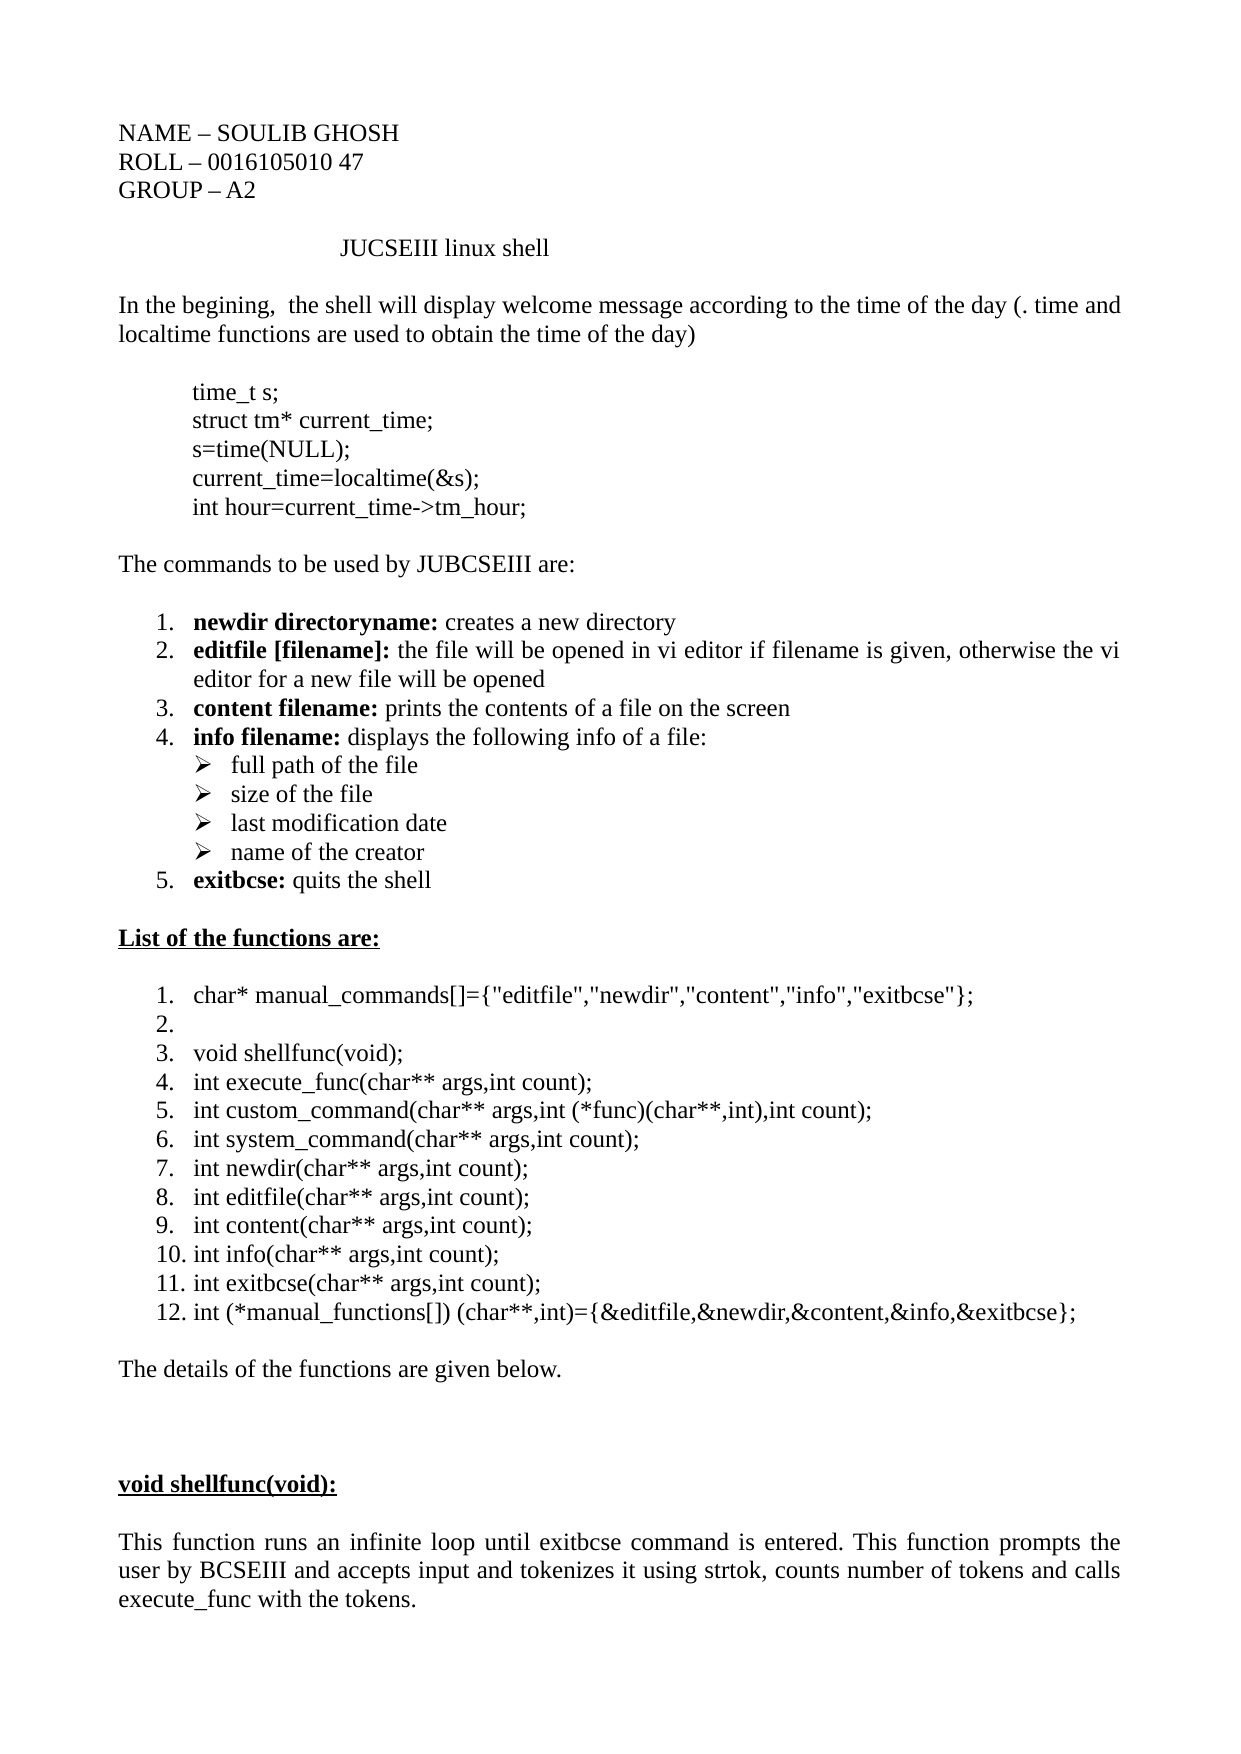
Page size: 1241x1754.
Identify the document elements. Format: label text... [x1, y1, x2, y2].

text The commands to be used by JUBCSEIII are: [118, 549, 1122, 578]
text In the begining, the shell will display welcome message according to the time of the day (. time and localtime functions are used to obtain the time of the day) [118, 291, 1122, 348]
list info filename: displays the following info of a file: [156, 722, 1122, 751]
text int hour=current_time->tm_hour; [118, 492, 1122, 521]
list size of the file [193, 779, 1122, 808]
text The details of the functions are given below. [118, 1354, 1122, 1383]
list int editfile(char** args,int count); [156, 1182, 1122, 1211]
text s=time(NULL); [118, 434, 1122, 463]
list int info(char** args,int count); [156, 1239, 1122, 1268]
list newdir directoryname: creates a new directory [156, 607, 1122, 636]
list int content(char** args,int count); [156, 1211, 1122, 1239]
text time_t s; [118, 377, 1122, 406]
text ROLL – 0016105010 47 [118, 147, 1122, 176]
text This function runs an infinite loop until exitbcse command is entered. This function prompts the user by BCSEIII and accepts input and tokenizes it using strtok, counts number of tokens and calls execute_func with the tokens. [118, 1527, 1122, 1613]
list int (*manual_functions[]) (char**,int)={&editfile,&newdir,&content,&info,&exitbcse}; [156, 1297, 1122, 1326]
list int execute_func(char** args,int count); [156, 1067, 1122, 1096]
list name of the creator [193, 837, 1122, 866]
list last modification date [193, 808, 1122, 837]
text JUCSEIII linux shell [118, 233, 1122, 262]
list content filename: prints the contents of a file on the screen [156, 693, 1122, 722]
list int system_command(char** args,int count); [156, 1124, 1122, 1153]
list full path of the file [193, 751, 1122, 779]
text void shellfunc(void): [118, 1469, 1122, 1498]
text List of the functions are: [118, 923, 1122, 952]
text NAME – SOULIB GHOSH [118, 118, 1122, 147]
text GROUP – A2 [118, 176, 1122, 204]
list int newdir(char** args,int count); [156, 1153, 1122, 1182]
text struct tm* current_time; [118, 406, 1122, 434]
list int exitbcse(char** args,int count); [156, 1268, 1122, 1297]
list exitbcse: quits the shell [156, 866, 1122, 894]
text current_time=localtime(&s); [118, 463, 1122, 492]
list char* manual_commands[]={"editfile","newdir","content","info","exitbcse"}; [156, 981, 1122, 1009]
list void shellfunc(void); [156, 1038, 1122, 1067]
list editfile [filename]: the file will be opened in vi editor if filename is given, otherwise the vi editor for a new file will be opened [156, 636, 1122, 693]
list int custom_command(char** args,int (*func)(char**,int),int count); [156, 1096, 1122, 1124]
